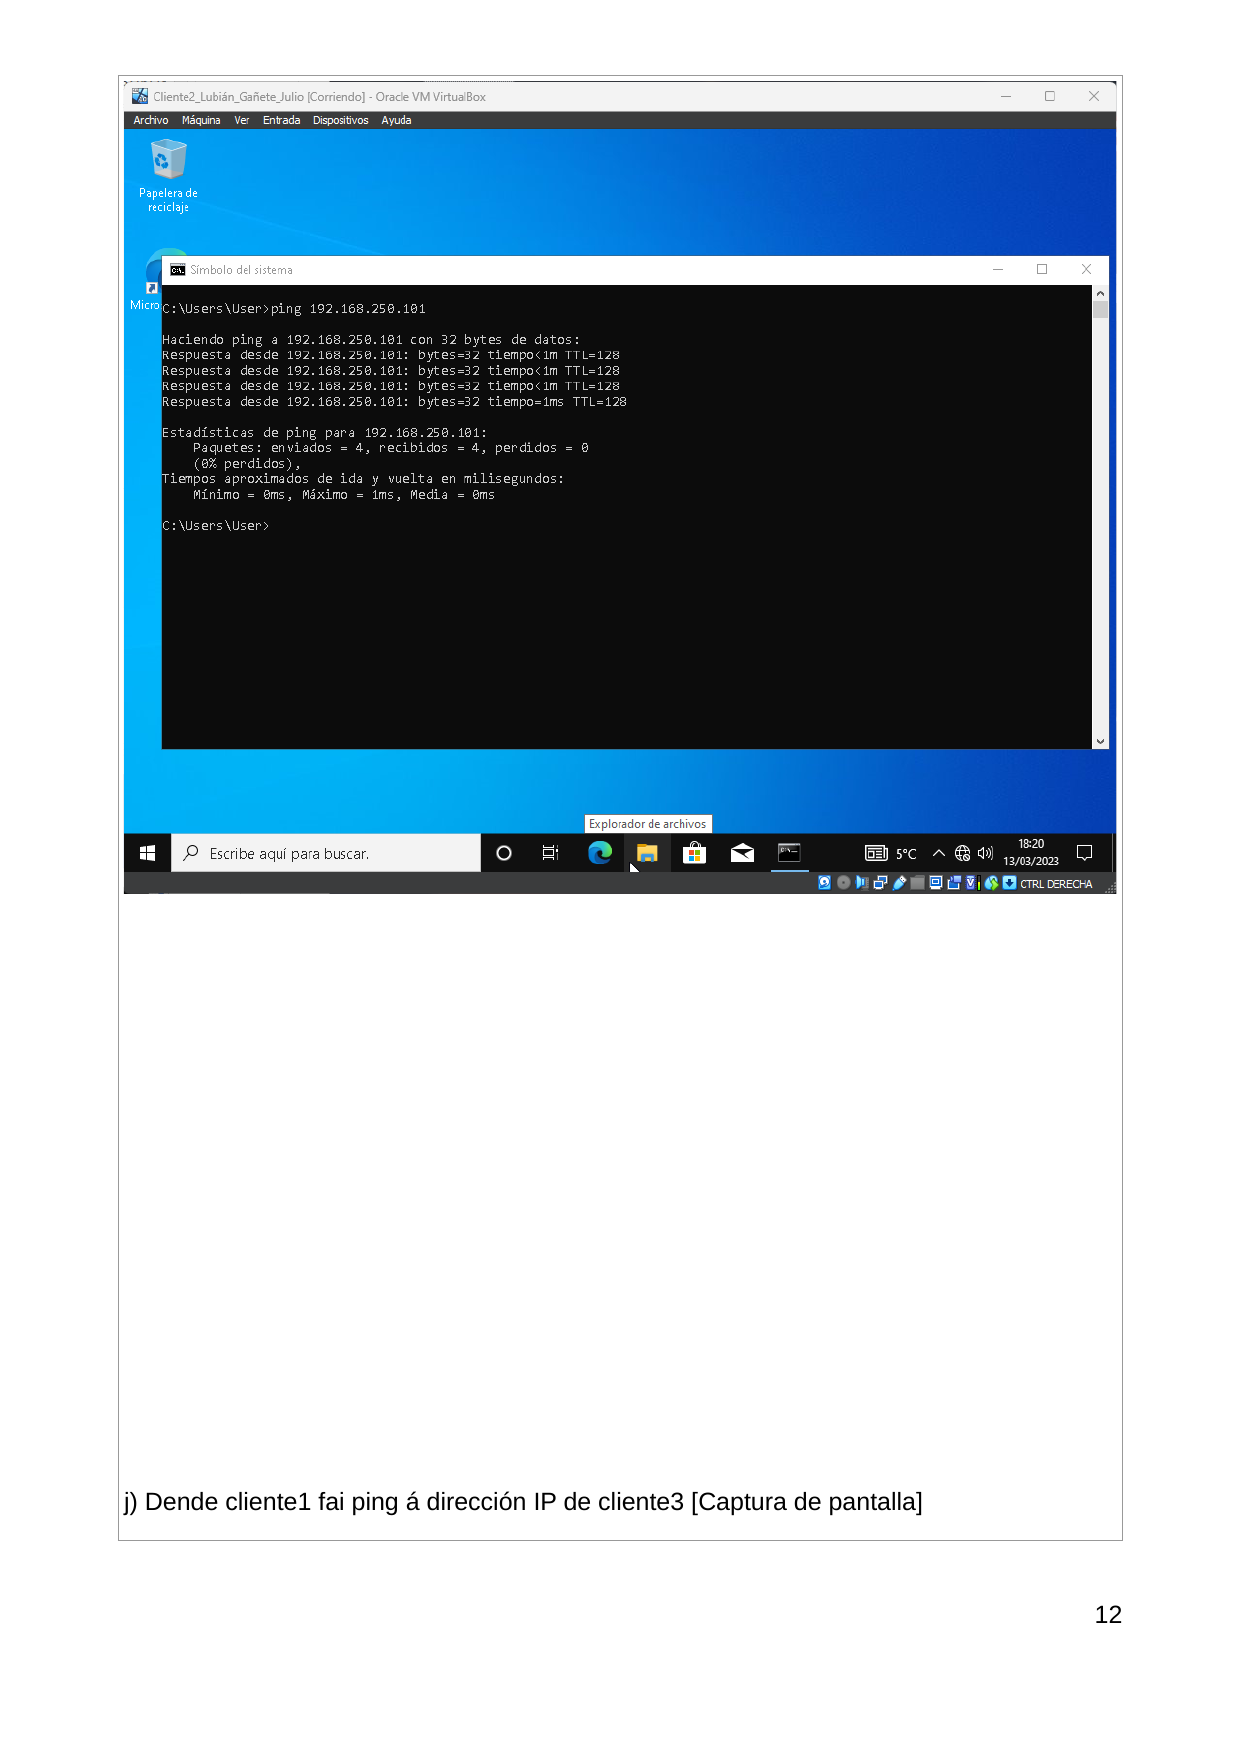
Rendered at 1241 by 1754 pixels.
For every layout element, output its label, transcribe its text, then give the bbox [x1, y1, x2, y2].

table_cell j) Dende cliente1 fai ping á dirección IP de cliente3 [Captura de pantalla] [119, 76, 1122, 1540]
